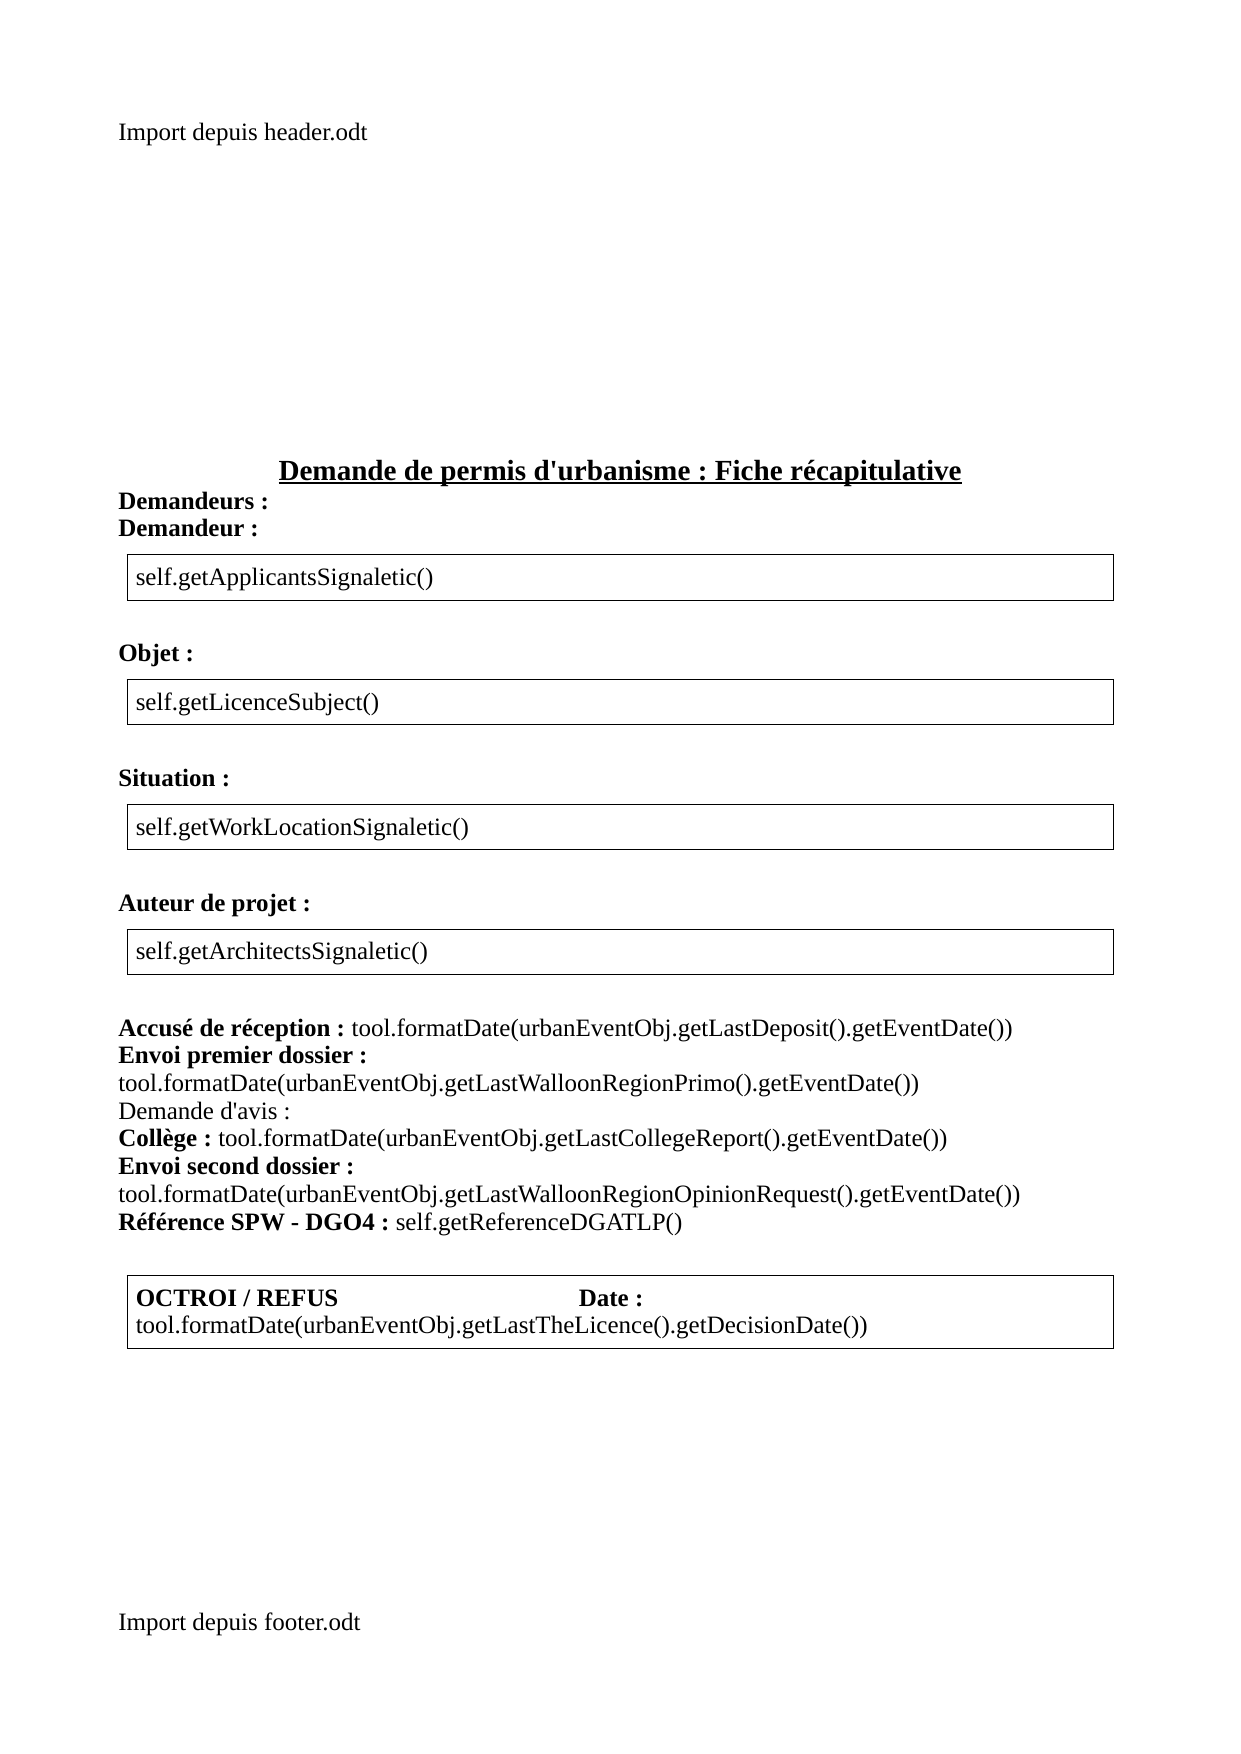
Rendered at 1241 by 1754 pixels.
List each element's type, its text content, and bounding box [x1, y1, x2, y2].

text self.getArchitectsSignaletic() [136, 937, 1104, 965]
text self.getApplicantsSignaletic() [136, 563, 1104, 591]
title Demande de permis d'urbanisme : Fiche récapitulative [118, 454, 1122, 487]
text Envoi premier dossier : tool.formatDate(urbanEventObj.getLastWalloonRegionPrimo().getEventDate()) [118, 1041, 1122, 1097]
text self.getWorkLocationSignaletic() [136, 813, 1104, 840]
text OCTROI / REFUS Date : tool.formatDate(urbanEventObj.getLastTheLicence().getDecisionDate()) [136, 1284, 1104, 1339]
text Import depuis header.odt [118, 118, 539, 146]
text Demandeurs : [118, 487, 1122, 514]
text Auteur de projet : [118, 889, 1122, 917]
text Objet : [118, 639, 1122, 667]
text Demandeur : [118, 514, 1122, 542]
text Envoi second dossier : tool.formatDate(urbanEventObj.getLastWalloonRegionOpinionRequest().getEventDate()) [118, 1152, 1122, 1208]
text Collège : tool.formatDate(urbanEventObj.getLastCollegeReport().getEventDate()) [118, 1124, 1122, 1152]
text Accusé de réception : tool.formatDate(urbanEventObj.getLastDeposit().getEventDate()) [118, 1014, 1122, 1041]
text Référence SPW - DGO4 : self.getReferenceDGATLP() [118, 1208, 1122, 1235]
text self.getLicenceSubject() [136, 688, 1104, 716]
text Situation : [118, 764, 1122, 792]
text Demande d'avis : [118, 1097, 1122, 1124]
